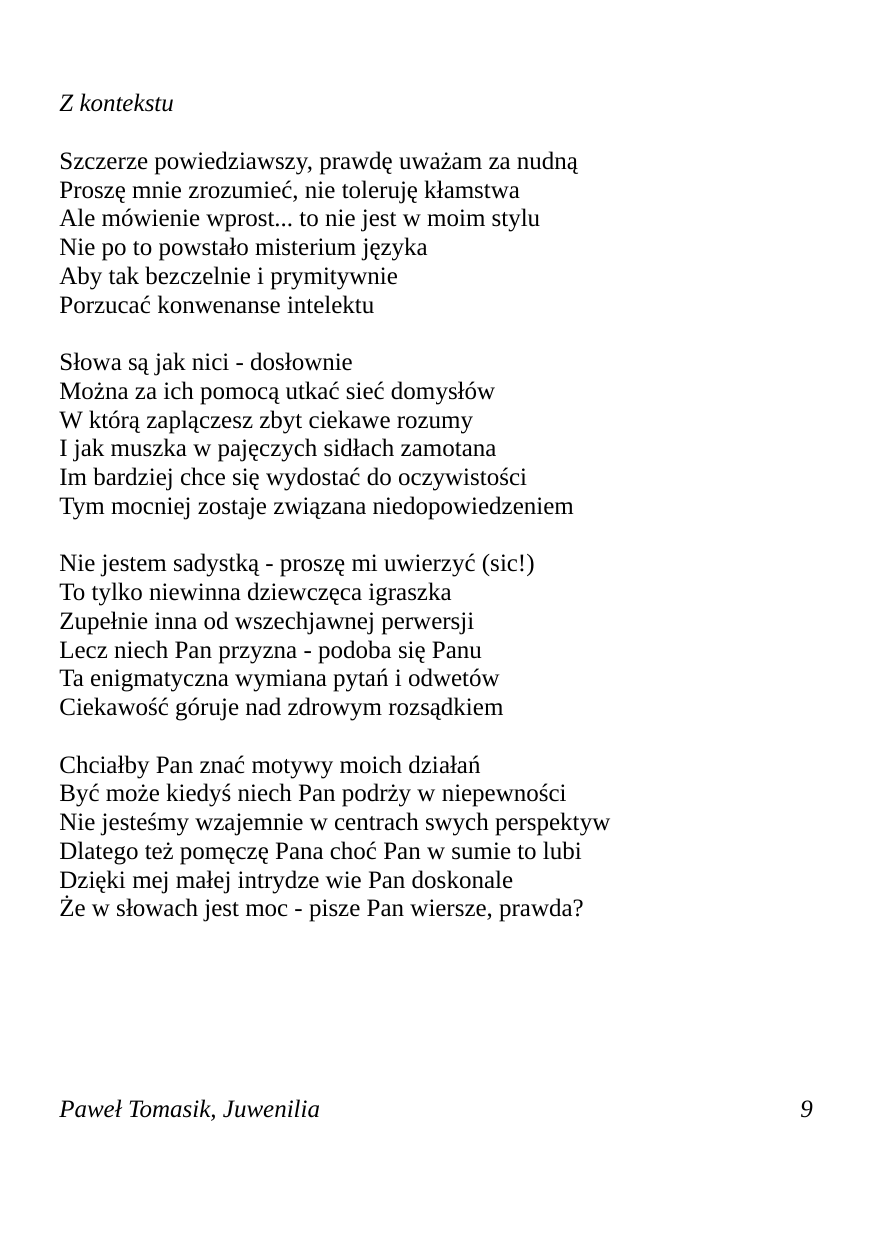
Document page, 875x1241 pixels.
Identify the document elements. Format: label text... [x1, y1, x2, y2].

text Tym mocniej zostaje związana niedopowiedzeniem [59, 491, 815, 520]
text Nie po to powstało misterium języka [59, 232, 815, 261]
text W którą zaplączesz zbyt ciekawe rozumy [59, 405, 815, 433]
text Nie jesteśmy wzajemnie w centrach swych perspektyw [59, 807, 815, 836]
text Dzięki mej małej intrydze wie Pan doskonale [59, 865, 815, 893]
text Lecz niech Pan przyzna - podoba się Panu [59, 635, 815, 663]
text Ta enigmatyczna wymiana pytań i odwetów [59, 663, 815, 692]
text Chciałby Pan znać motywy moich działań [59, 750, 815, 778]
text Zupełnie inna od wszechjawnej perwersji [59, 606, 815, 635]
text Ale mówienie wprost... to nie jest w moim stylu [59, 203, 815, 232]
text Proszę mnie zrozumieć, nie toleruję kłamstwa [59, 175, 815, 203]
text I jak muszka w pajęczych sidłach zamotana [59, 433, 815, 462]
text Z kontekstu [59, 88, 815, 117]
text Aby tak bezczelnie i prymitywnie [59, 261, 815, 290]
text Można za ich pomocą utkać sieć domysłów [59, 376, 815, 405]
text Im bardziej chce się wydostać do oczywistości [59, 462, 815, 491]
text Ciekawość góruje nad zdrowym rozsądkiem [59, 692, 815, 721]
text Słowa są jak nici - dosłownie [59, 347, 815, 376]
text Że w słowach jest moc - pisze Pan wiersze, prawda? [59, 893, 815, 922]
text Być może kiedyś niech Pan podrży w niepewności [59, 778, 815, 807]
text Dlatego też pomęczę Pana choć Pan w sumie to lubi [59, 836, 815, 865]
text Szczerze powiedziawszy, prawdę uważam za nudną [59, 146, 815, 175]
text Nie jestem sadystką - proszę mi uwierzyć (sic!) [59, 548, 815, 577]
text To tylko niewinna dziewczęca igraszka [59, 577, 815, 606]
text Porzucać konwenanse intelektu [59, 290, 815, 318]
